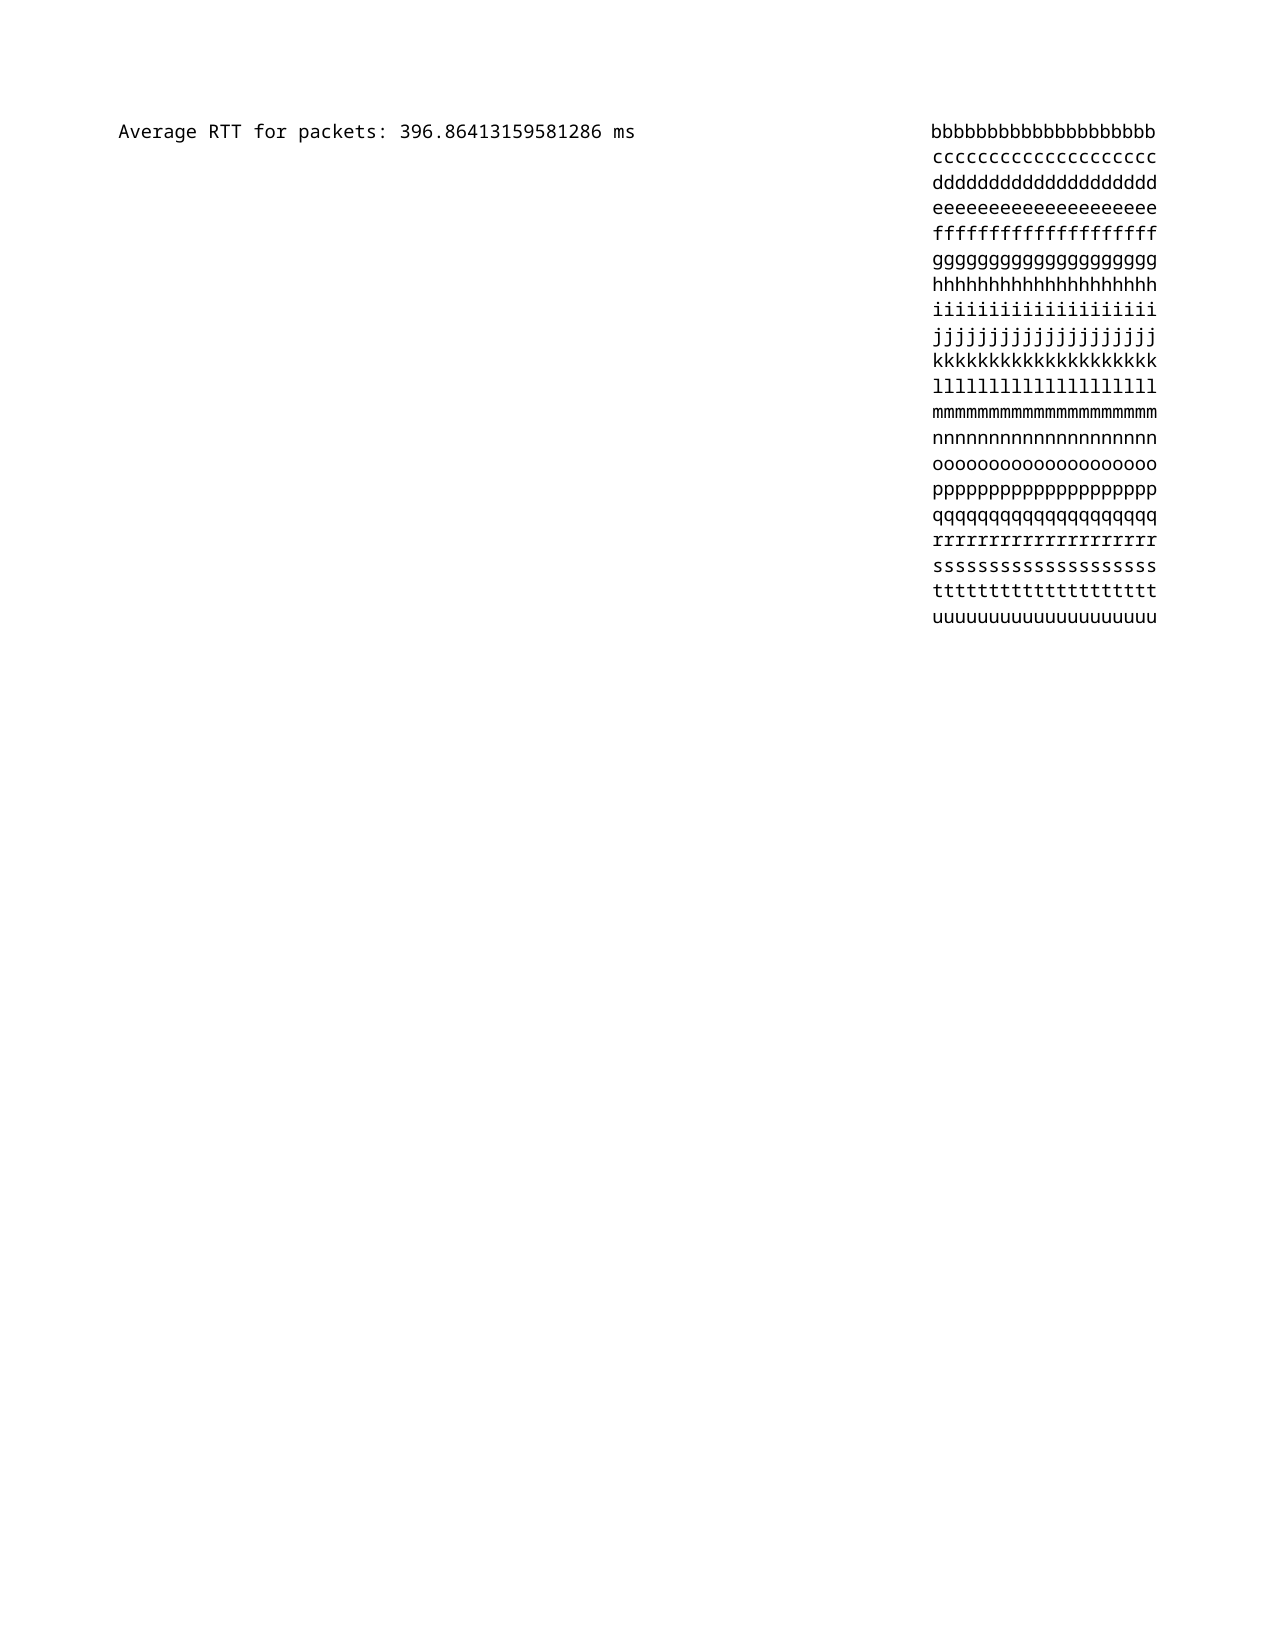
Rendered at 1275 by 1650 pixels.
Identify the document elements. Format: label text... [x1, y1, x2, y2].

text iiiiiiiiiiiiiiiiiiii [118, 297, 1157, 322]
text qqqqqqqqqqqqqqqqqqqq [118, 501, 1157, 526]
text llllllllllllllllllll [118, 373, 1157, 399]
text hhhhhhhhhhhhhhhhhhhh [118, 271, 1157, 297]
text nnnnnnnnnnnnnnnnnnnn [118, 424, 1157, 450]
text uuuuuuuuuuuuuuuuuuuu [118, 603, 1157, 628]
text Average RTT for packets: 396.86413159581286 ms bbbbbbbbbbbbbbbbbbbb [118, 118, 1157, 144]
text gggggggggggggggggggg [118, 246, 1157, 271]
text ssssssssssssssssssss [118, 552, 1157, 577]
text cccccccccccccccccccc [118, 144, 1157, 169]
text eeeeeeeeeeeeeeeeeeee [118, 195, 1157, 220]
text jjjjjjjjjjjjjjjjjjjj [118, 322, 1157, 348]
text dddddddddddddddddddd [118, 169, 1157, 195]
text kkkkkkkkkkkkkkkkkkkk [118, 348, 1157, 373]
text ffffffffffffffffffff [118, 220, 1157, 246]
text tttttttttttttttttttt [118, 577, 1157, 603]
text mmmmmmmmmmmmmmmmmmmm [118, 399, 1157, 424]
text rrrrrrrrrrrrrrrrrrrr [118, 526, 1157, 552]
text oooooooooooooooooooo [118, 450, 1157, 475]
text pppppppppppppppppppp [118, 475, 1157, 501]
